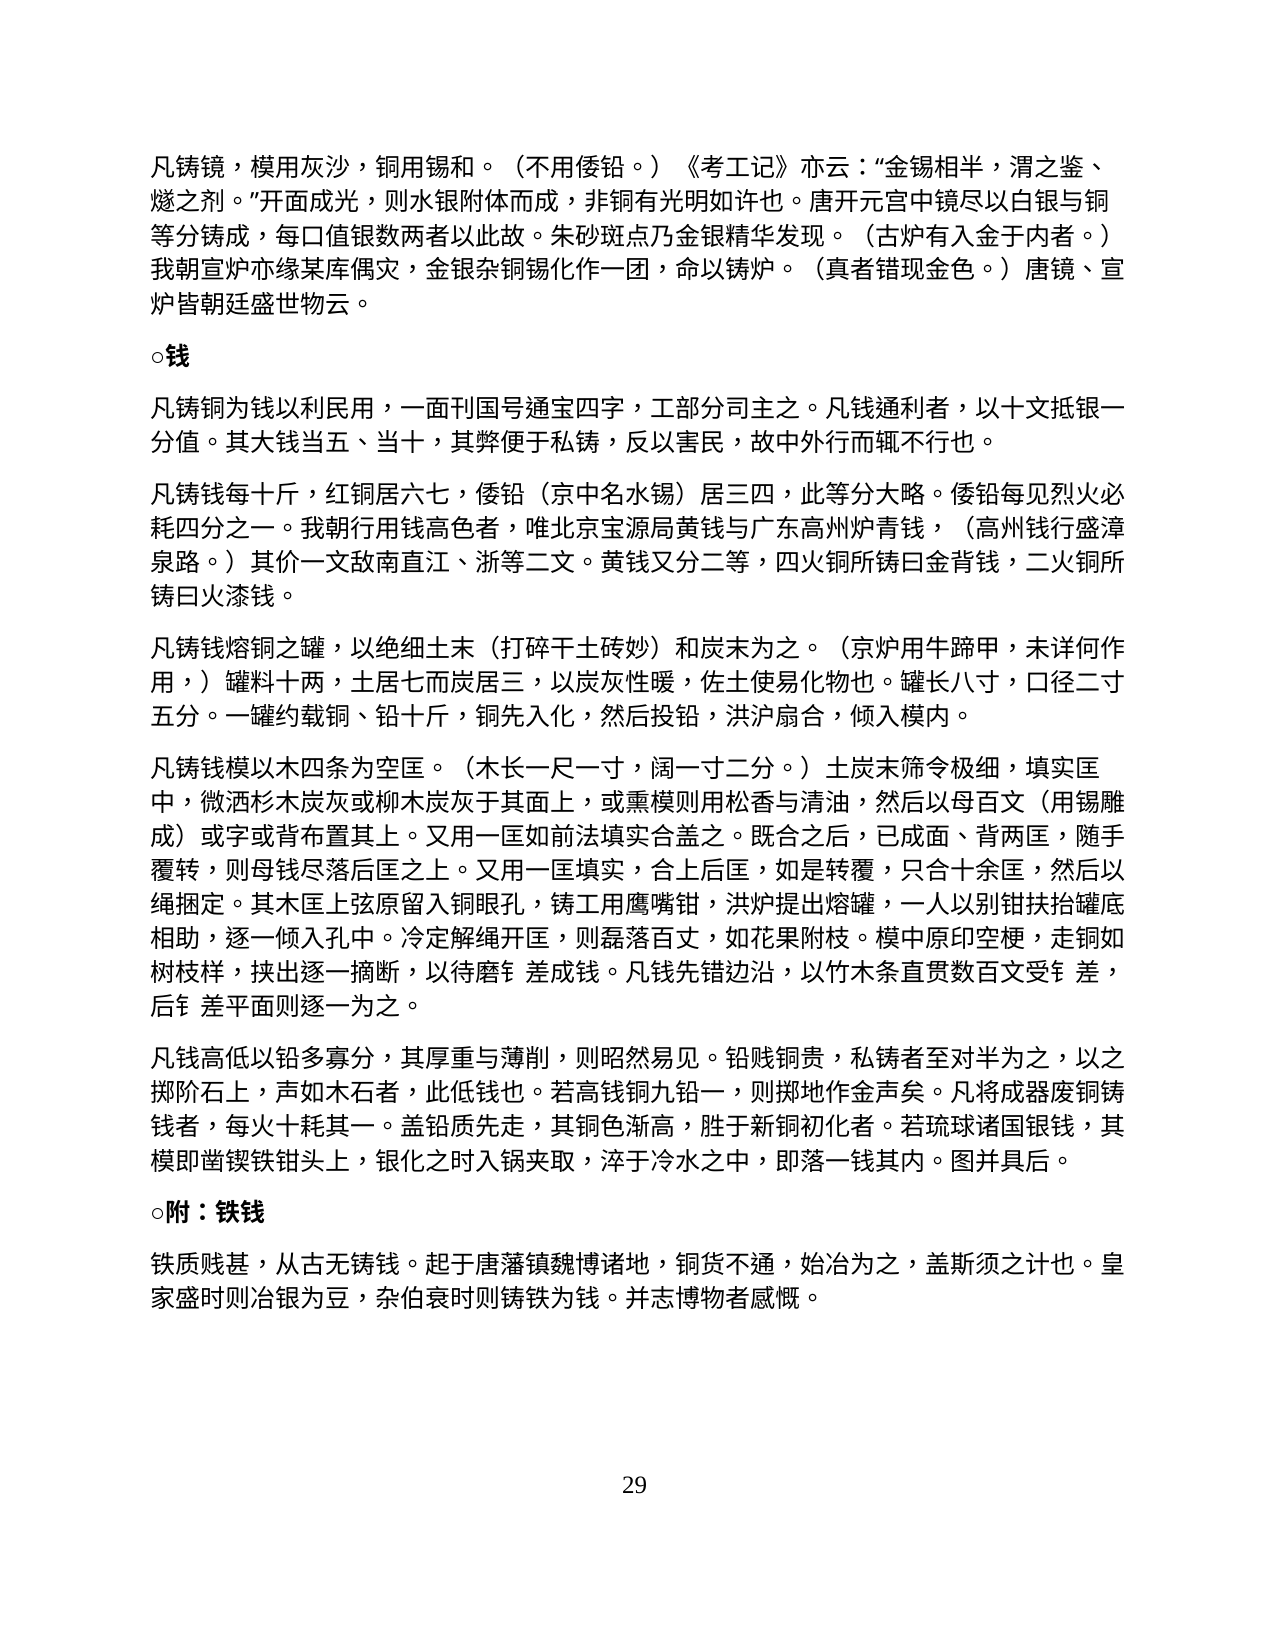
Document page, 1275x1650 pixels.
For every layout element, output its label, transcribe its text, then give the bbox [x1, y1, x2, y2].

text 凡钱高低以铅多寡分，其厚重与薄削，则昭然易见。铅贱铜贵，私铸者至对半为之，以之掷阶石上，声如木石者，此低钱也。若高钱铜九铅一，则掷地作金声矣。凡将成器废铜铸钱者，每火十耗其一。盖铅质先走，其铜色渐高，胜于新铜初化者。若琉球诸国银钱，其模即凿锲铁钳头上，银化之时入锅夹取，淬于冷水之中，即落一钱其内。图并具后。 [150, 1041, 1125, 1177]
text 凡铸铜为钱以利民用，一面刊国号通宝四字，工部分司主之。凡钱通利者，以十文抵银一分值。其大钱当五、当十，其弊便于私铸，反以害民，故中外行而辄不行也。 [150, 390, 1125, 458]
text ○附：铁钱 [150, 1195, 1125, 1229]
text ○钱 [150, 338, 1125, 372]
text 凡铸钱熔铜之罐，以绝细土末（打碎干土砖妙）和炭末为之。（京炉用牛蹄甲，未详何作用，）罐料十两，土居七而炭居三，以炭灰性暖，佐土使易化物也。罐长八寸，口径二寸五分。一罐约载铜、铅十斤，铜先入化，然后投铅，洪沪扇合，倾入模内。 [150, 630, 1125, 733]
text 凡铸钱每十斤，红铜居六七，倭铅（京中名水锡）居三四，此等分大略。倭铅每见烈火必耗四分之一。我朝行用钱高色者，唯北京宝源局黄钱与广东高州炉青钱，（高州钱行盛漳泉路。）其价一文敌南直江、浙等二文。黄钱又分二等，四火铜所铸曰金背钱，二火铜所铸曰火漆钱。 [150, 476, 1125, 612]
text 铁质贱甚，从古无铸钱。起于唐藩镇魏博诸地，铜货不通，始冶为之，盖斯须之计也。皇家盛时则冶银为豆，杂伯衰时则铸铁为钱。并志博物者感慨。 [150, 1247, 1125, 1315]
text 凡铸钱模以木四条为空匡。（木长一尺一寸，阔一寸二分。）土炭末筛令极细，填实匡中，微洒杉木炭灰或柳木炭灰于其面上，或熏模则用松香与清油，然后以母百文（用锡雕成）或字或背布置其上。又用一匡如前法填实合盖之。既合之后，已成面、背两匡，随手覆转，则母钱尽落后匡之上。又用一匡填实，合上后匡，如是转覆，只合十余匡，然后以绳捆定。其木匡上弦原留入铜眼孔，铸工用鹰嘴钳，洪炉提出熔罐，一人以别钳扶抬罐底相助，逐一倾入孔中。冷定解绳开匡，则磊落百丈，如花果附枝。模中原印空梗，走铜如树枝样，挟出逐一摘断，以待磨钅差成钱。凡钱先错边沿，以竹木条直贯数百文受钅差，后钅差平面则逐一为之。 [150, 751, 1125, 1023]
text 凡铸镜，模用灰沙，铜用锡和。（不用倭铅。）《考工记》亦云：“金锡相半，渭之鉴、燧之剂。”开面成光，则水银附体而成，非铜有光明如许也。唐开元宫中镜尽以白银与铜等分铸成，每口值银数两者以此故。朱砂斑点乃金银精华发现。（古炉有入金于内者。）我朝宣炉亦缘某库偶灾，金银杂铜锡化作一团，命以铸炉。（真者错现金色。）唐镜、宣炉皆朝廷盛世物云。 [150, 150, 1125, 320]
